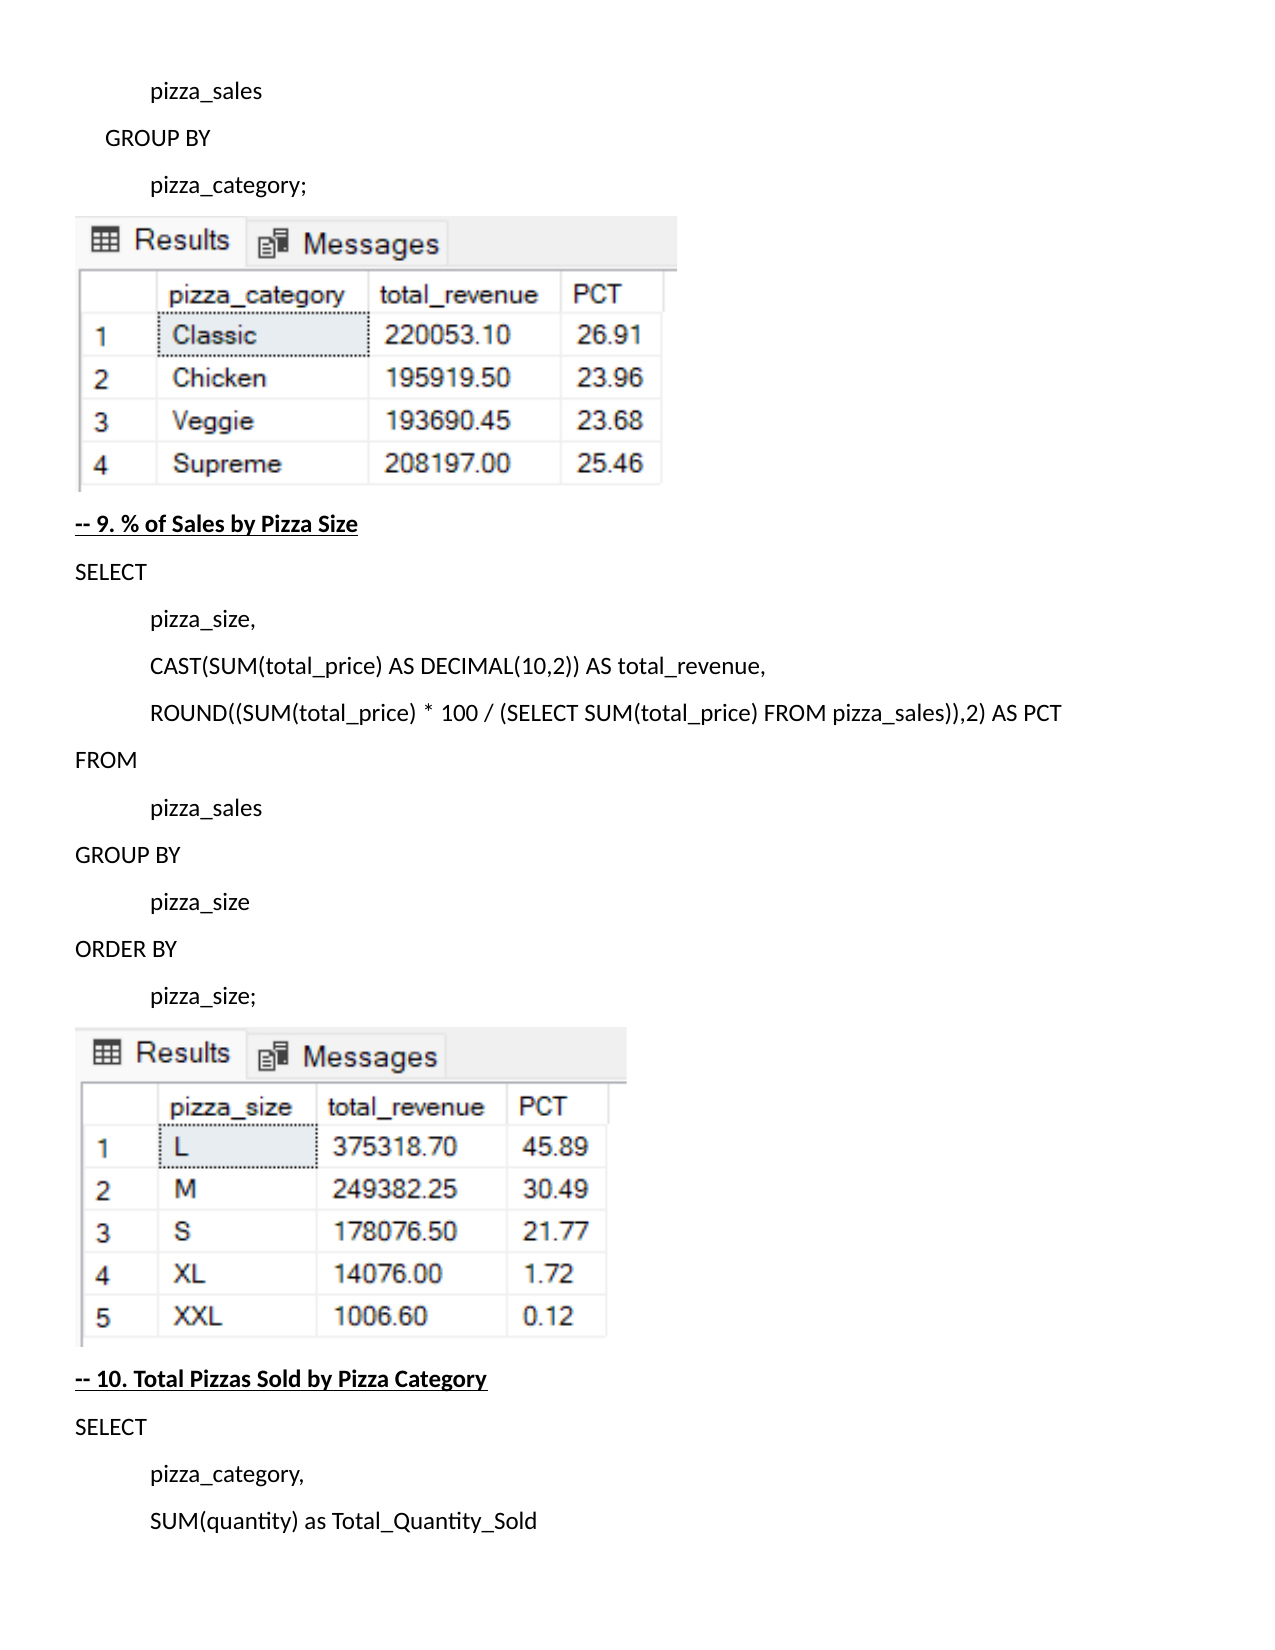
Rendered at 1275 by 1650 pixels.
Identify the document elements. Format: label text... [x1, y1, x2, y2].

text -- 10. Total Pizzas Sold by Pizza Category [75, 1363, 1140, 1394]
text ORDER BY [75, 933, 1140, 964]
text SELECT [75, 1411, 1140, 1441]
text ROUND((SUM(total_price) * 100 / (SELECT SUM(total_price) FROM pizza_sales)),2) AS PCT [75, 697, 1140, 728]
text pizza_category, [75, 1458, 1140, 1488]
text pizza_category; [105, 169, 1140, 200]
text -- 9. % of Sales by Pizza Size [75, 509, 1140, 539]
text SUM(quantity) as Total_Quantity_Sold [75, 1505, 1140, 1536]
text GROUP BY [105, 122, 1140, 153]
text CAST(SUM(total_price) AS DECIMAL(10,2)) AS total_revenue, [75, 650, 1140, 681]
text SELECT [75, 556, 1140, 586]
text pizza_sales [75, 792, 1140, 822]
text FROM [75, 744, 1140, 775]
text pizza_size; [75, 981, 1140, 1011]
text pizza_size [75, 886, 1140, 917]
text pizza_sales [105, 75, 1140, 106]
text pizza_size, [75, 603, 1140, 633]
text GROUP BY [75, 839, 1140, 869]
